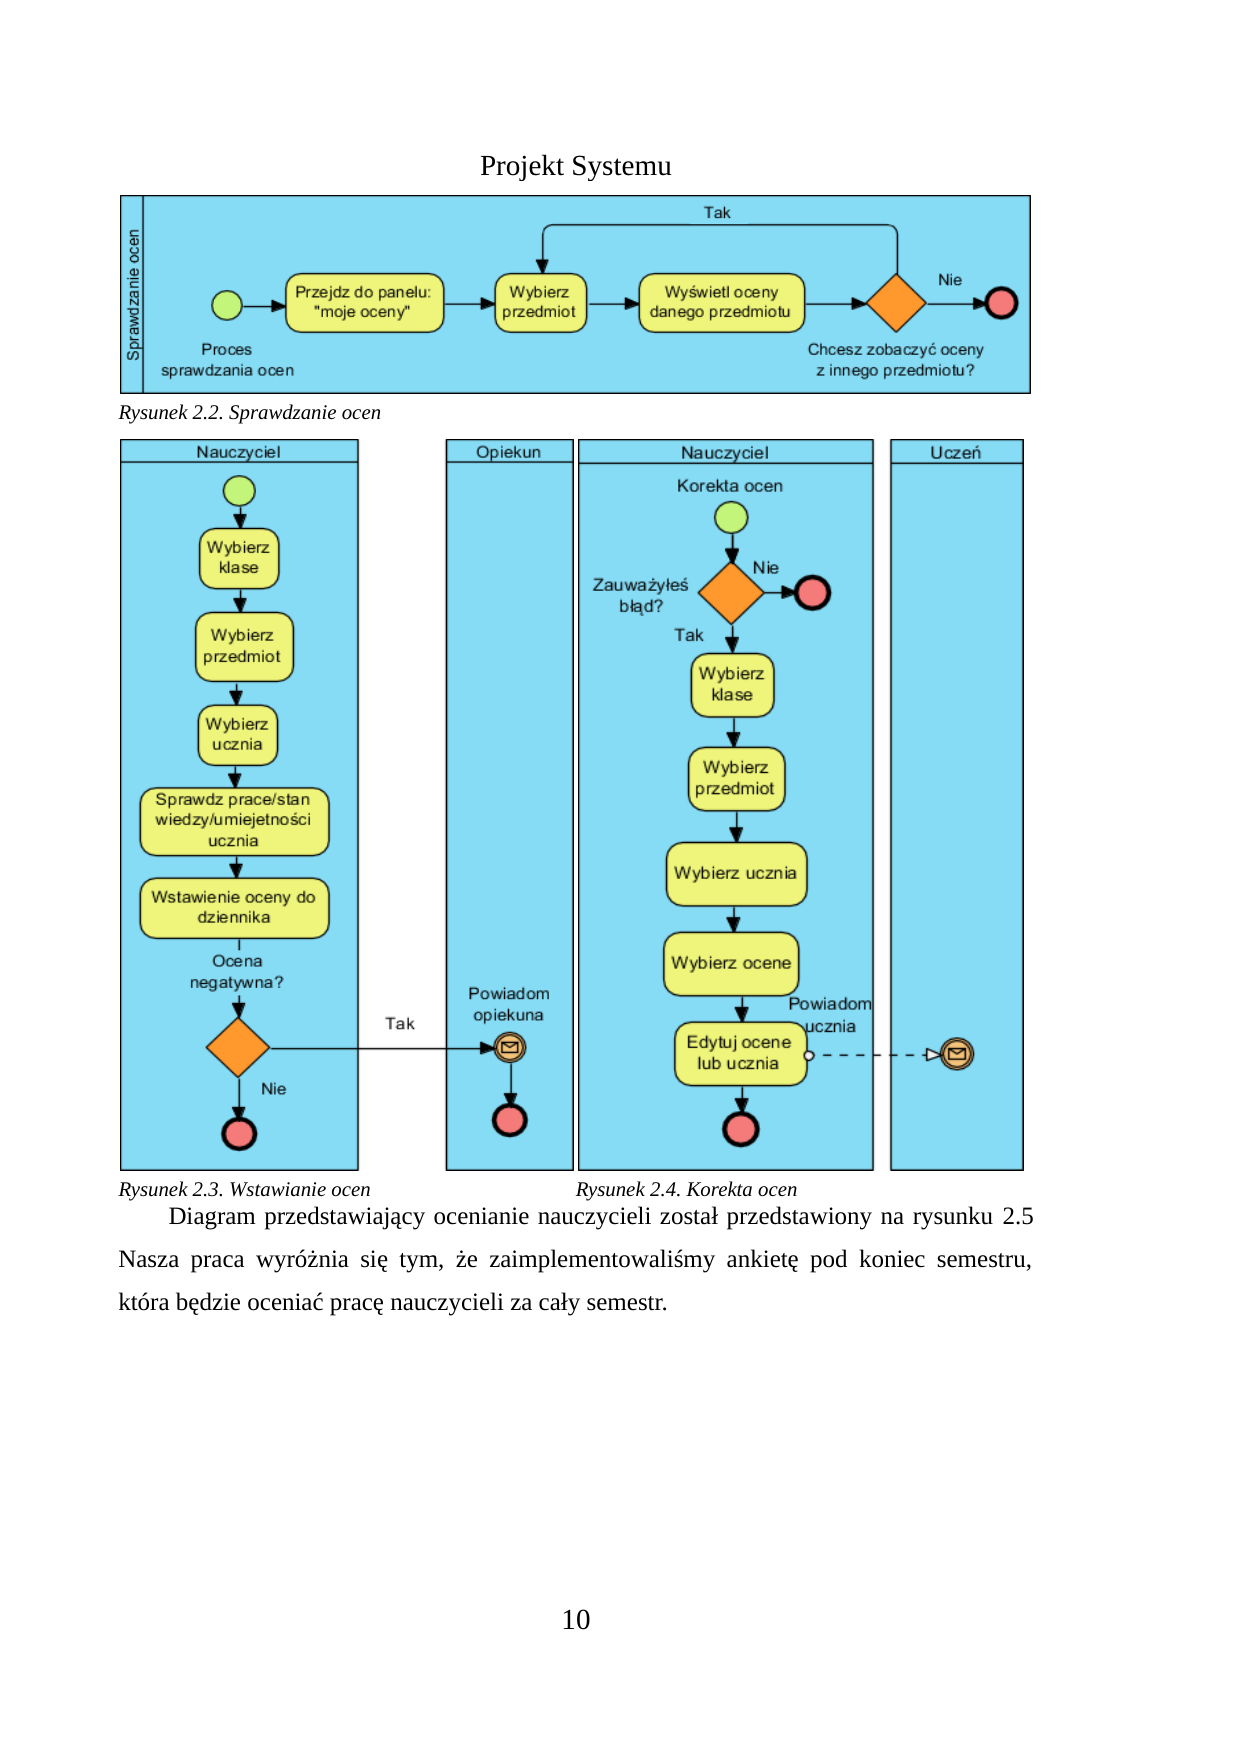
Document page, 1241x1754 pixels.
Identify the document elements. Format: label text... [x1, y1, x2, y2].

picture [578, 439, 1024, 1170]
picture [121, 195, 1030, 394]
text Rysunek 2.2. Sprawdzanie ocen [118, 194, 1033, 424]
text Diagram przedstawiający ocenianie nauczycieli został przedstawiony na rysunku 2.5 Nasza praca wyróżnia się tym, że zaimplementowaliśmy ankietę pod koniec semestru, która będzie oceniać pracę nauczycieli za cały semestr. [118, 1201, 1033, 1316]
text Rysunek 2.4. Korekta ocen [576, 437, 1026, 1201]
text Rysunek 2.3. Wstawianie ocen [118, 437, 575, 1201]
picture [120, 439, 574, 1170]
